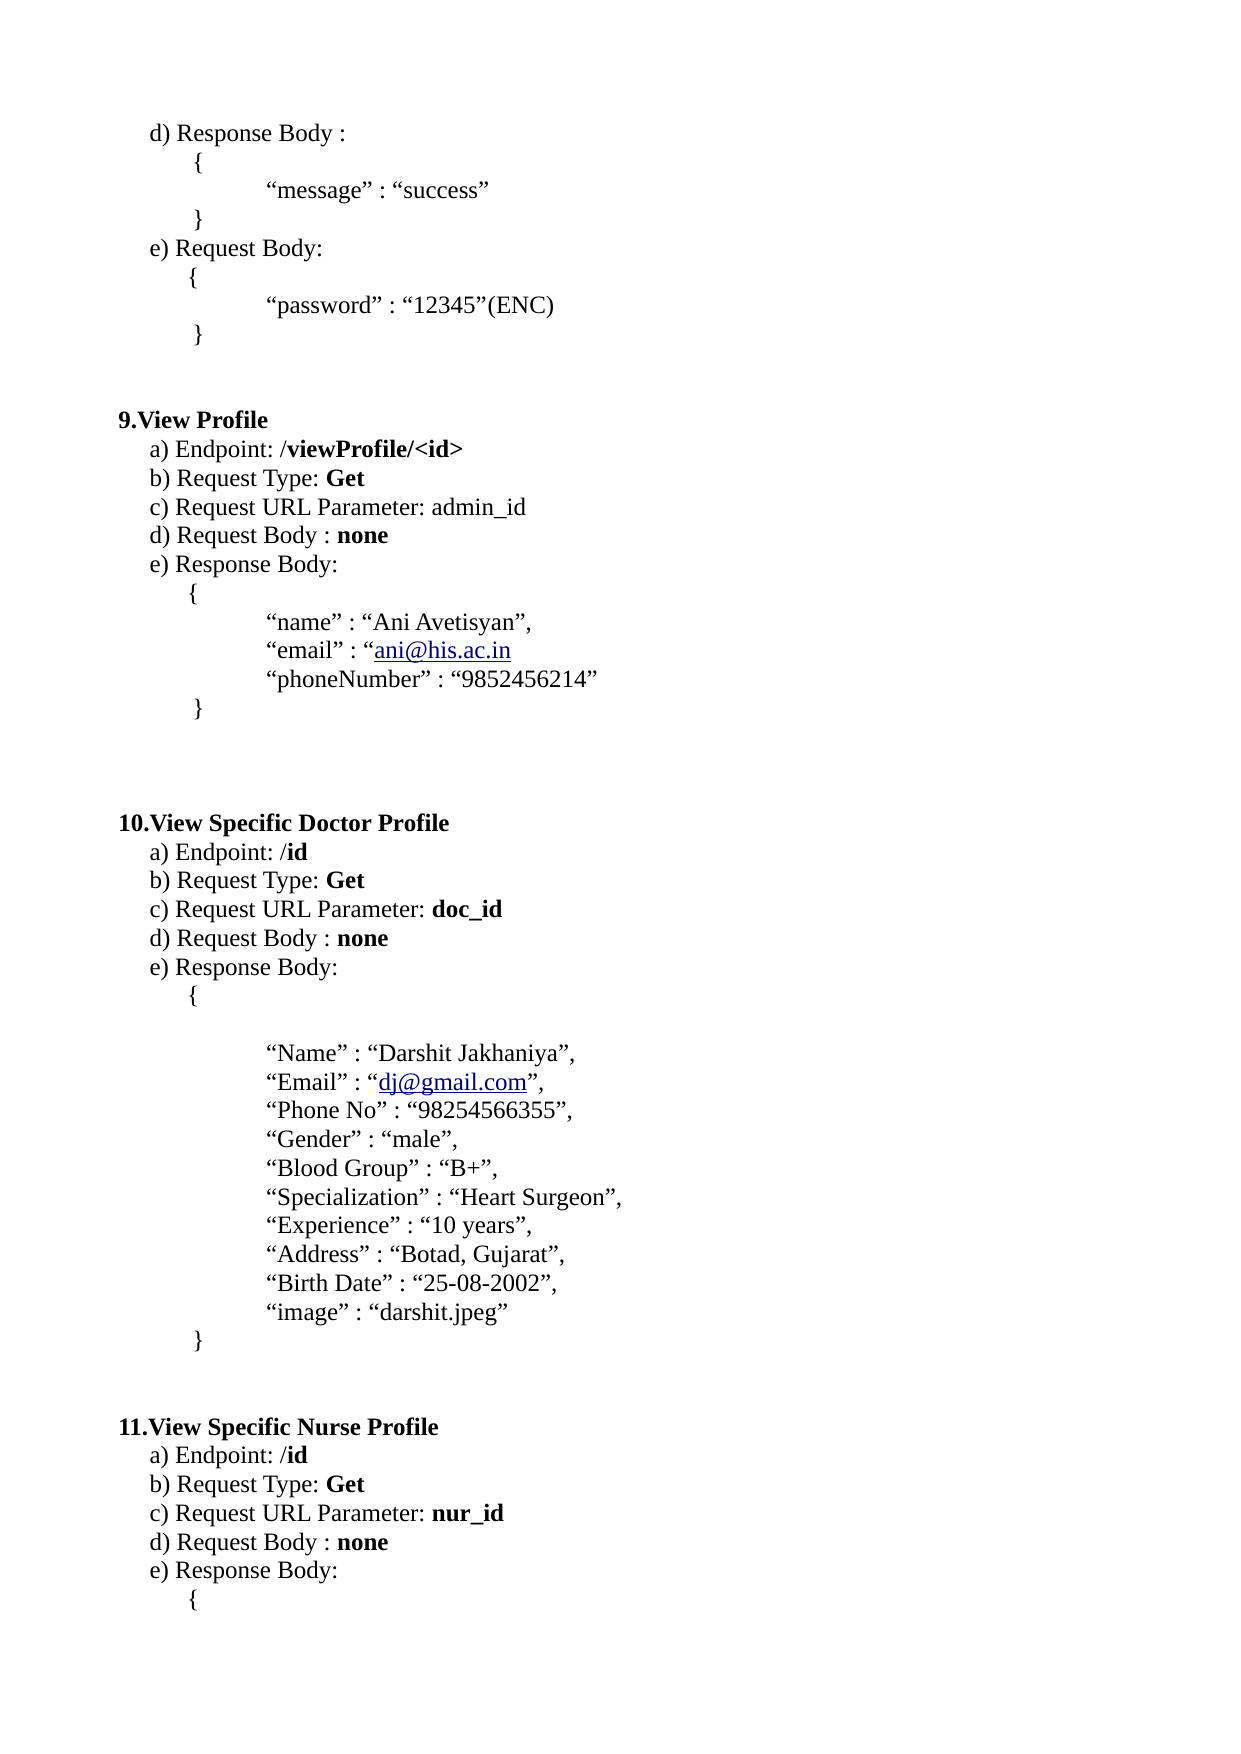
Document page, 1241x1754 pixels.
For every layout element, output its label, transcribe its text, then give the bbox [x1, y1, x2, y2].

text e) Response Body: [118, 952, 1122, 981]
text “Specialization” : “Heart Surgeon”, [118, 1182, 1122, 1211]
text c) Request URL Parameter: doc_id [118, 894, 1122, 923]
text “Email” : “dj@gmail.com”, [118, 1067, 1122, 1096]
text b) Request Type: Get [118, 1469, 1122, 1498]
text “Name” : “Darshit Jakhaniya”, [118, 1038, 1122, 1067]
text “phoneNumber” : “9852456214” [118, 664, 1122, 693]
text a) Endpoint: /id [118, 837, 1122, 866]
text { [118, 262, 1122, 291]
text “Blood Group” : “B+”, [118, 1153, 1122, 1182]
text a) Endpoint: /viewProfile/<id> [118, 434, 1122, 463]
text “message” : “success” [118, 176, 1122, 204]
text 9.View Profile [118, 406, 1122, 434]
text d) Request Body : none [118, 923, 1122, 952]
text c) Request URL Parameter: nur_id [118, 1498, 1122, 1527]
text 11.View Specific Nurse Profile [118, 1412, 1122, 1441]
text d) Response Body : [118, 118, 1122, 147]
text { [118, 981, 1122, 1009]
text e) Request Body: [118, 233, 1122, 262]
text } [118, 204, 1122, 233]
text d) Request Body : none [118, 521, 1122, 549]
text 10.View Specific Doctor Profile [118, 808, 1122, 837]
text } [118, 319, 1122, 348]
text “name” : “Ani Avetisyan”, [118, 607, 1122, 636]
text “Birth Date” : “25-08-2002”, [118, 1268, 1122, 1297]
text e) Response Body: [118, 1556, 1122, 1584]
text e) Response Body: [118, 549, 1122, 578]
text a) Endpoint: /id [118, 1441, 1122, 1469]
text “email” : “ani@his.ac.in [118, 636, 1122, 664]
text { [118, 147, 1122, 176]
text “Address” : “Botad, Gujarat”, [118, 1239, 1122, 1268]
text “Phone No” : “98254566355”, [118, 1096, 1122, 1124]
text b) Request Type: Get [118, 866, 1122, 894]
text “image” : “darshit.jpeg” [118, 1297, 1122, 1326]
text “password” : “12345” (ENC) [118, 291, 1122, 319]
text { [118, 1584, 1122, 1613]
text “Gender” : “male”, [118, 1124, 1122, 1153]
text c) Request URL Parameter: admin_id [118, 492, 1122, 521]
text } [118, 693, 1122, 722]
text { [118, 578, 1122, 607]
text b) Request Type: Get [118, 463, 1122, 492]
text d) Request Body : none [118, 1527, 1122, 1556]
text } [118, 1326, 1122, 1354]
text “Experience” : “10 years”, [118, 1211, 1122, 1239]
